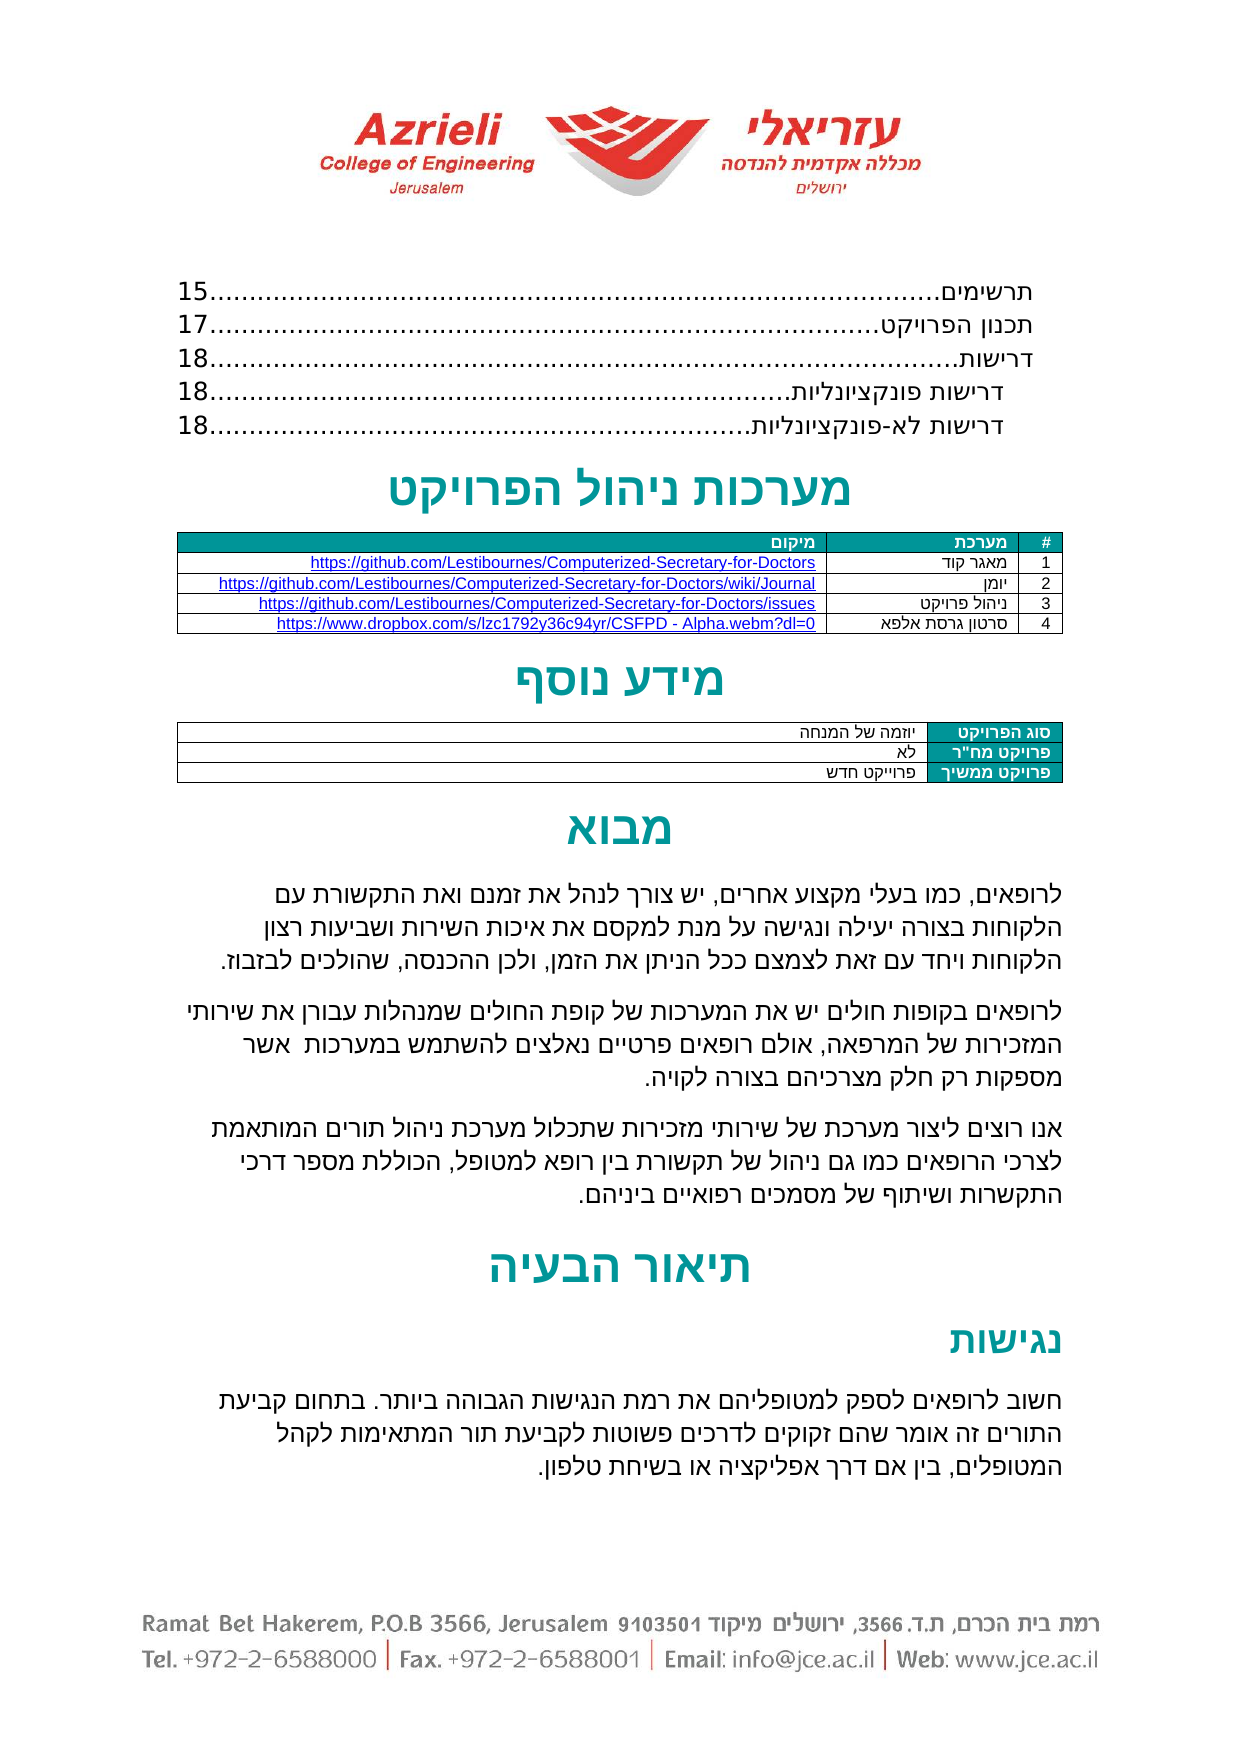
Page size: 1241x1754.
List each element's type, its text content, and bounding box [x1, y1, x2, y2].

table_header מערכת [827, 533, 1018, 552]
text דרישות לא-פונקציונליות 18 [177, 411, 1004, 440]
subtitle מערכות ניהול הפרויקט [177, 463, 1063, 515]
table_cell 4 [1019, 614, 1062, 633]
text לרופאים בקופות חולים יש את המערכות של קופת החולים שמנהלות עבורן את שירותי המזכירות של המרפאה, אולם רופאים פרטיים נאלצים להשתמש במערכות אשר מספקות רק חלק מצרכיהם בצורה לקויה. [177, 997, 1063, 1092]
table_header # [1019, 533, 1062, 552]
table_cell 1 [1019, 553, 1062, 572]
table_cell פרוייקט חדש [178, 763, 927, 782]
subtitle מידע נוסף [177, 652, 1063, 705]
text לרופאים, כמו בעלי מקצוע אחרים, יש צורך לנהל את זמנם ואת התקשורת עם הלקוחות בצורה יעילה ונגישה על מנת למקסם את איכות השירות ושביעות רצון הלקוחות ויחד עם זאת לצמצם ככל הניתן את הזמן, ולכן ההכנסה, שהולכים לבזבוז. [177, 880, 1063, 974]
table_header יוזמה של המנחה [178, 723, 927, 742]
subtitle מבוא [177, 801, 1063, 854]
text דרישות פונקציונליות 18 [177, 377, 1004, 407]
table_cell https://github.com/Lestibournes/Computerized-Secretary-for-Doctors [178, 553, 826, 572]
table_header סוג הפרויקט [928, 723, 1062, 742]
text חשוב לרופאים לספק למטופליהם את רמת הנגישות הגבוהה ביותר. בתחום קביעת התורים זה אומר שהם זקוקים לדרכים פשוטות לקביעת תור המתאימות לקהל המטופלים, בין אם דרך אפליקציה או בשיחת טלפון. [177, 1386, 1063, 1481]
table_header מיקום [178, 533, 826, 552]
table_cell https://www.dropbox.com/s/lzc1792y36c94yr/CSFPD - Alpha.webm?dl=0 [178, 614, 826, 633]
table_cell סרטון גרסת אלפא [827, 614, 1018, 633]
subtitle נגישות [177, 1318, 1063, 1361]
table_cell https://github.com/Lestibournes/Computerized-Secretary-for-Doctors/wiki/Journal [178, 574, 826, 593]
picture [107, 1593, 1133, 1702]
picture [42, 44, 1199, 221]
subtitle תיאור הבעיה [177, 1240, 1063, 1292]
table_cell https://github.com/Lestibournes/Computerized-Secretary-for-Doctors/issues [178, 594, 826, 613]
table_cell פרויקט מח"ר [928, 743, 1062, 762]
table_cell ניהול פרויקט [827, 594, 1018, 613]
text תרשימים 15 [177, 277, 1034, 306]
table_cell 2 [1019, 574, 1062, 593]
table_cell לא [178, 743, 927, 762]
table_cell פרויקט ממשיך [928, 763, 1062, 782]
table_cell מאגר קוד [827, 553, 1018, 572]
table_cell יומן [827, 574, 1018, 593]
text דרישות 18 [177, 344, 1034, 373]
text תכנון הפרויקט 17 [177, 310, 1034, 339]
table_cell 3 [1019, 594, 1062, 613]
text אנו רוצים ליצור מערכת של שירותי מזכירות שתכלול מערכת ניהול תורים המותאמת לצרכי הרופאים כמו גם ניהול של תקשורת בין רופא למטופל, הכוללת מספר דרכי התקשרות ושיתוף של מסמכים רפואיים ביניהם. [177, 1114, 1063, 1208]
